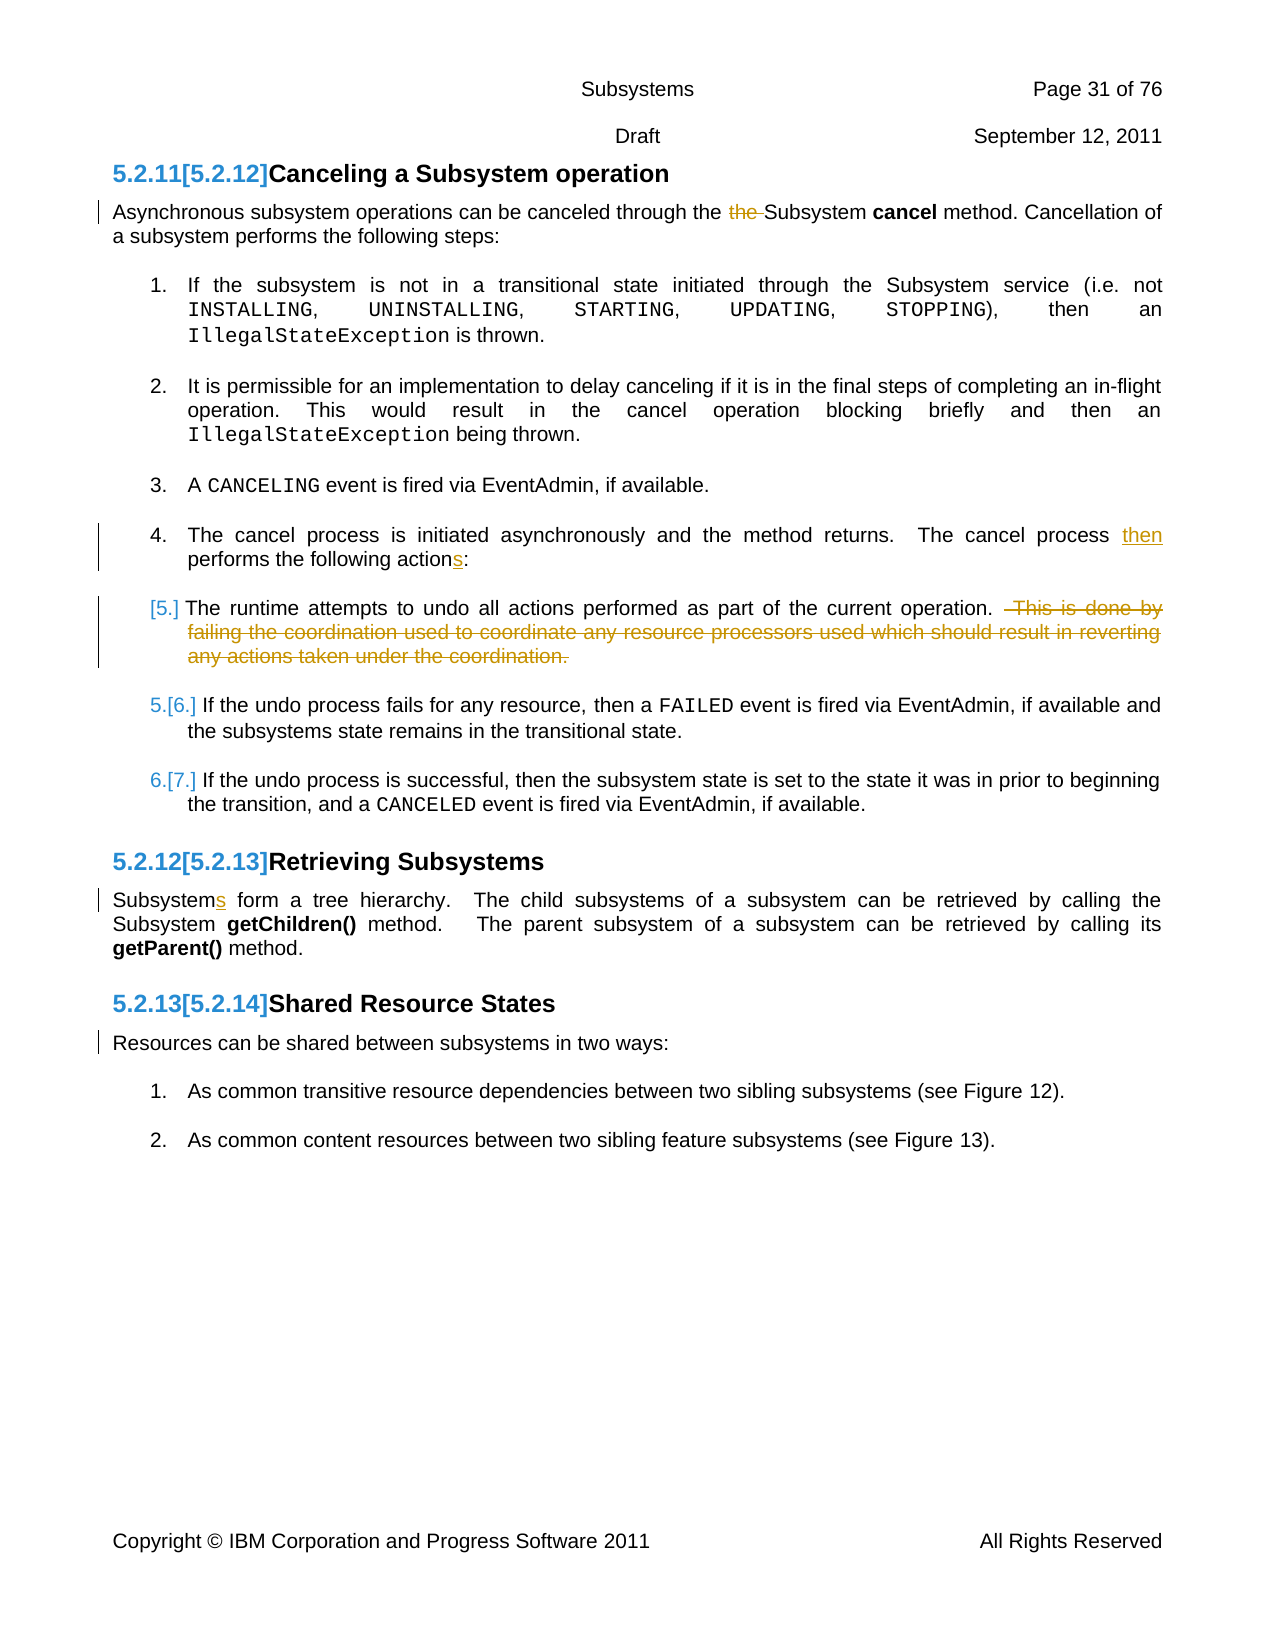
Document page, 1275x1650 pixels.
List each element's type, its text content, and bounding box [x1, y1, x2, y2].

list As common transitive resource dependencies between two sibling subsystems (see Figure 12). [150, 1079, 1162, 1103]
list As common content resources between two sibling feature subsystems (see Figure 13). [150, 1128, 1162, 1152]
subtitle Canceling a Subsystem operation [112, 159, 1162, 188]
text Subsystems form a tree hierarchy. The child subsystems of a subsystem can be retrieved by calling the Subsystem getChildren() method. The parent subsystem of a subsystem can be retrieved by calling its getParent() method. [112, 888, 1162, 960]
list If the undo process fails for any resource, then a FAILED event is fired via EventAdmin, if available and the subsystems state remains in the transitional state. [150, 693, 1162, 743]
text Resources can be shared between subsystems in two ways: [112, 1030, 1162, 1054]
list The runtime attempts to undo all actions performed as part of the current operation. [150, 596, 1162, 668]
subtitle Shared Resource States [112, 989, 1162, 1018]
subtitle Retrieving Subsystems [112, 847, 1162, 876]
list A CANCELING event is fired via EventAdmin, if available. [150, 472, 1162, 498]
list It is permissible for an implementation to delay canceling if it is in the final steps of completing an in-flight operation. This would result in the cancel operation blocking briefly and then an IllegalStateException being thrown. [150, 374, 1162, 447]
list The cancel process is initiated asynchronously and the method returns. The cancel process then performs the following actions: [150, 523, 1162, 571]
list If the undo process is successful, then the subsystem state is set to the state it was in prior to beginning the transition, and a CANCELED event is fired via EventAdmin, if available. [150, 768, 1162, 818]
list If the subsystem is not in a transitional state initiated through the Subsystem service (i.e. not INSTALLING, UNINSTALLING, STARTING, UPDATING, STOPPING), then an IllegalStateException is thrown. [150, 273, 1162, 349]
text Asynchronous subsystem operations can be canceled through the Subsystem cancel method. Cancellation of a subsystem performs the following steps: [112, 200, 1162, 248]
